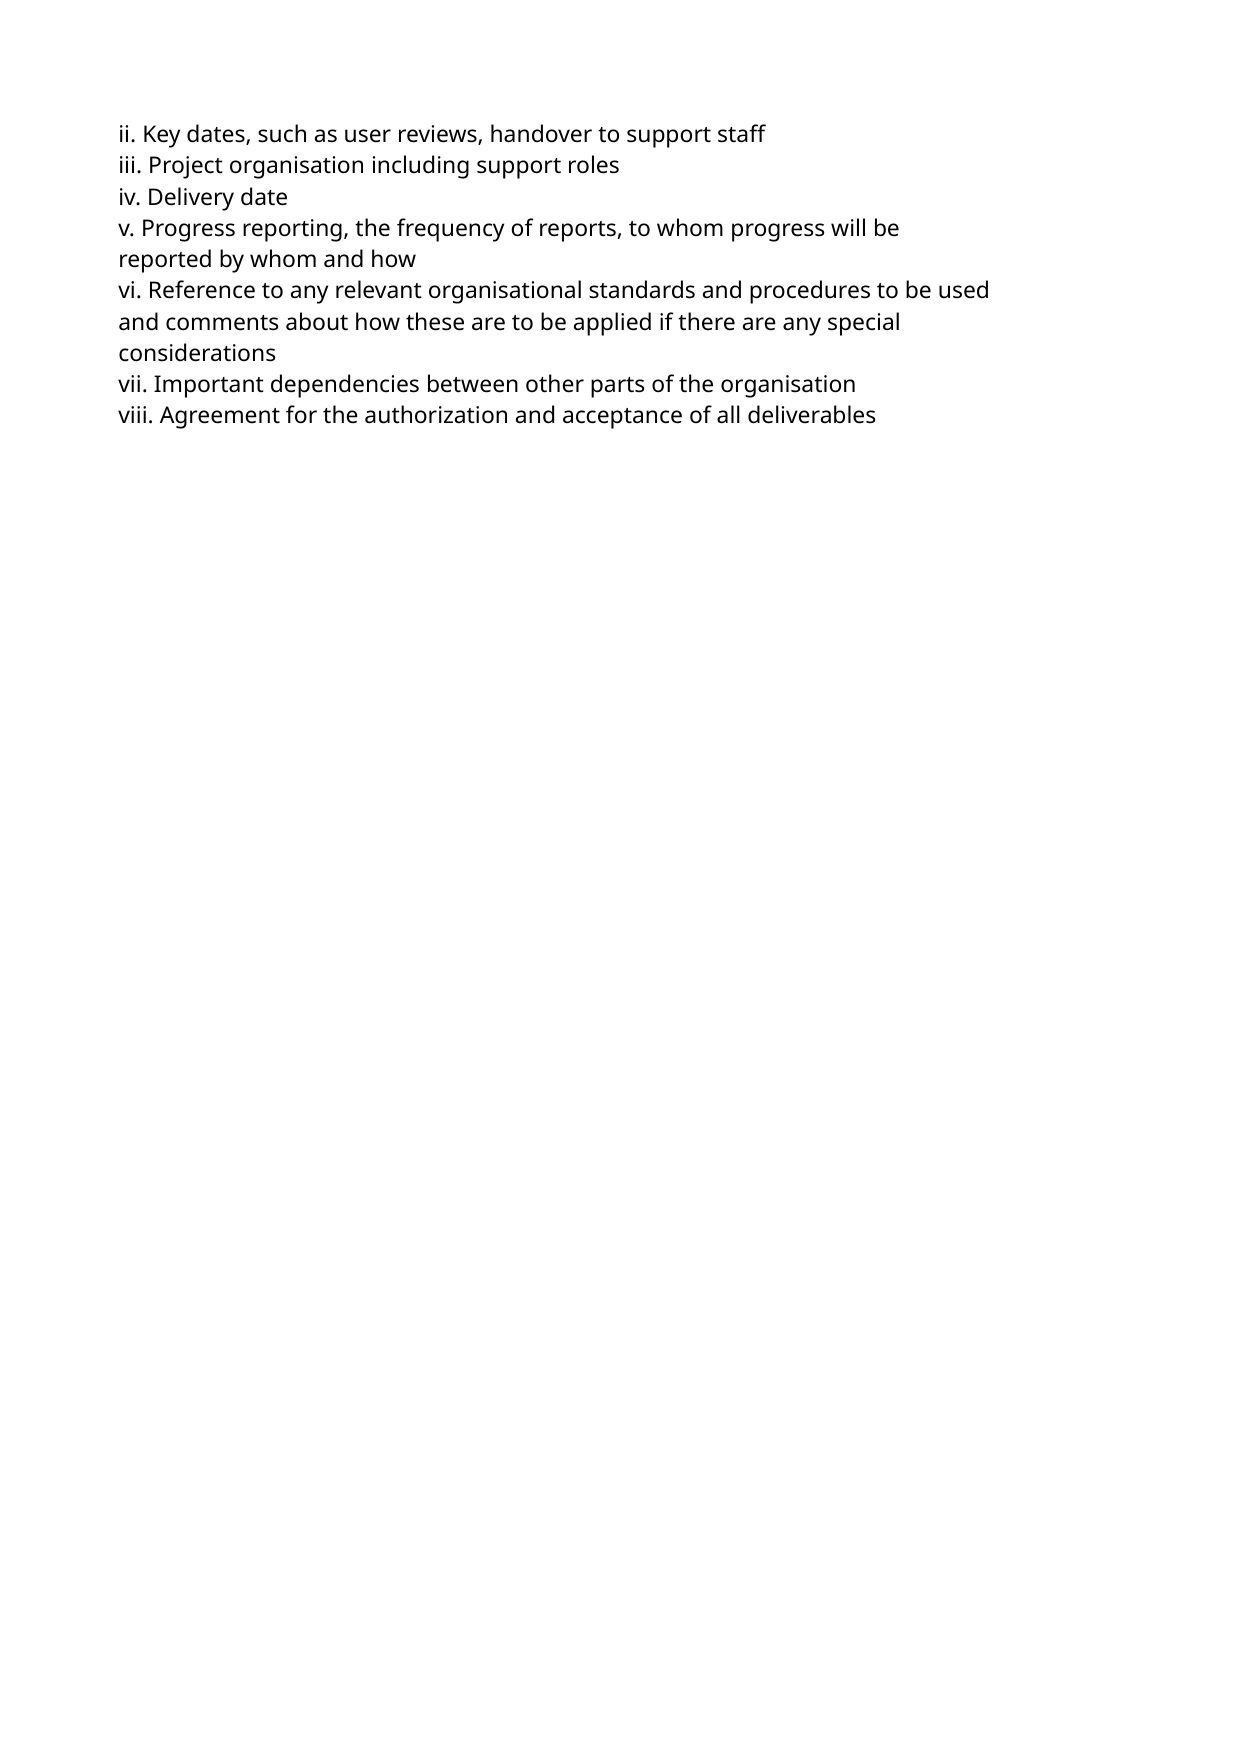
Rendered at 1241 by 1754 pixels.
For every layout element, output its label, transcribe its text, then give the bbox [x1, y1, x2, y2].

text vii. Important dependencies between other parts of the organisation [118, 368, 1122, 399]
text v. Progress reporting, the frequency of reports, to whom progress will be [118, 212, 1122, 243]
text ii. Key dates, such as user reviews, handover to support staff [118, 118, 1122, 149]
text iii. Project organisation including support roles [118, 149, 1122, 181]
text considerations [118, 337, 1122, 368]
text viii. Agreement for the authorization and acceptance of all deliverables [118, 399, 1122, 431]
text iv. Delivery date [118, 181, 1122, 212]
text vi. Reference to any relevant organisational standards and procedures to be used [118, 274, 1122, 306]
text reported by whom and how [118, 243, 1122, 274]
text and comments about how these are to be applied if there are any special [118, 306, 1122, 337]
